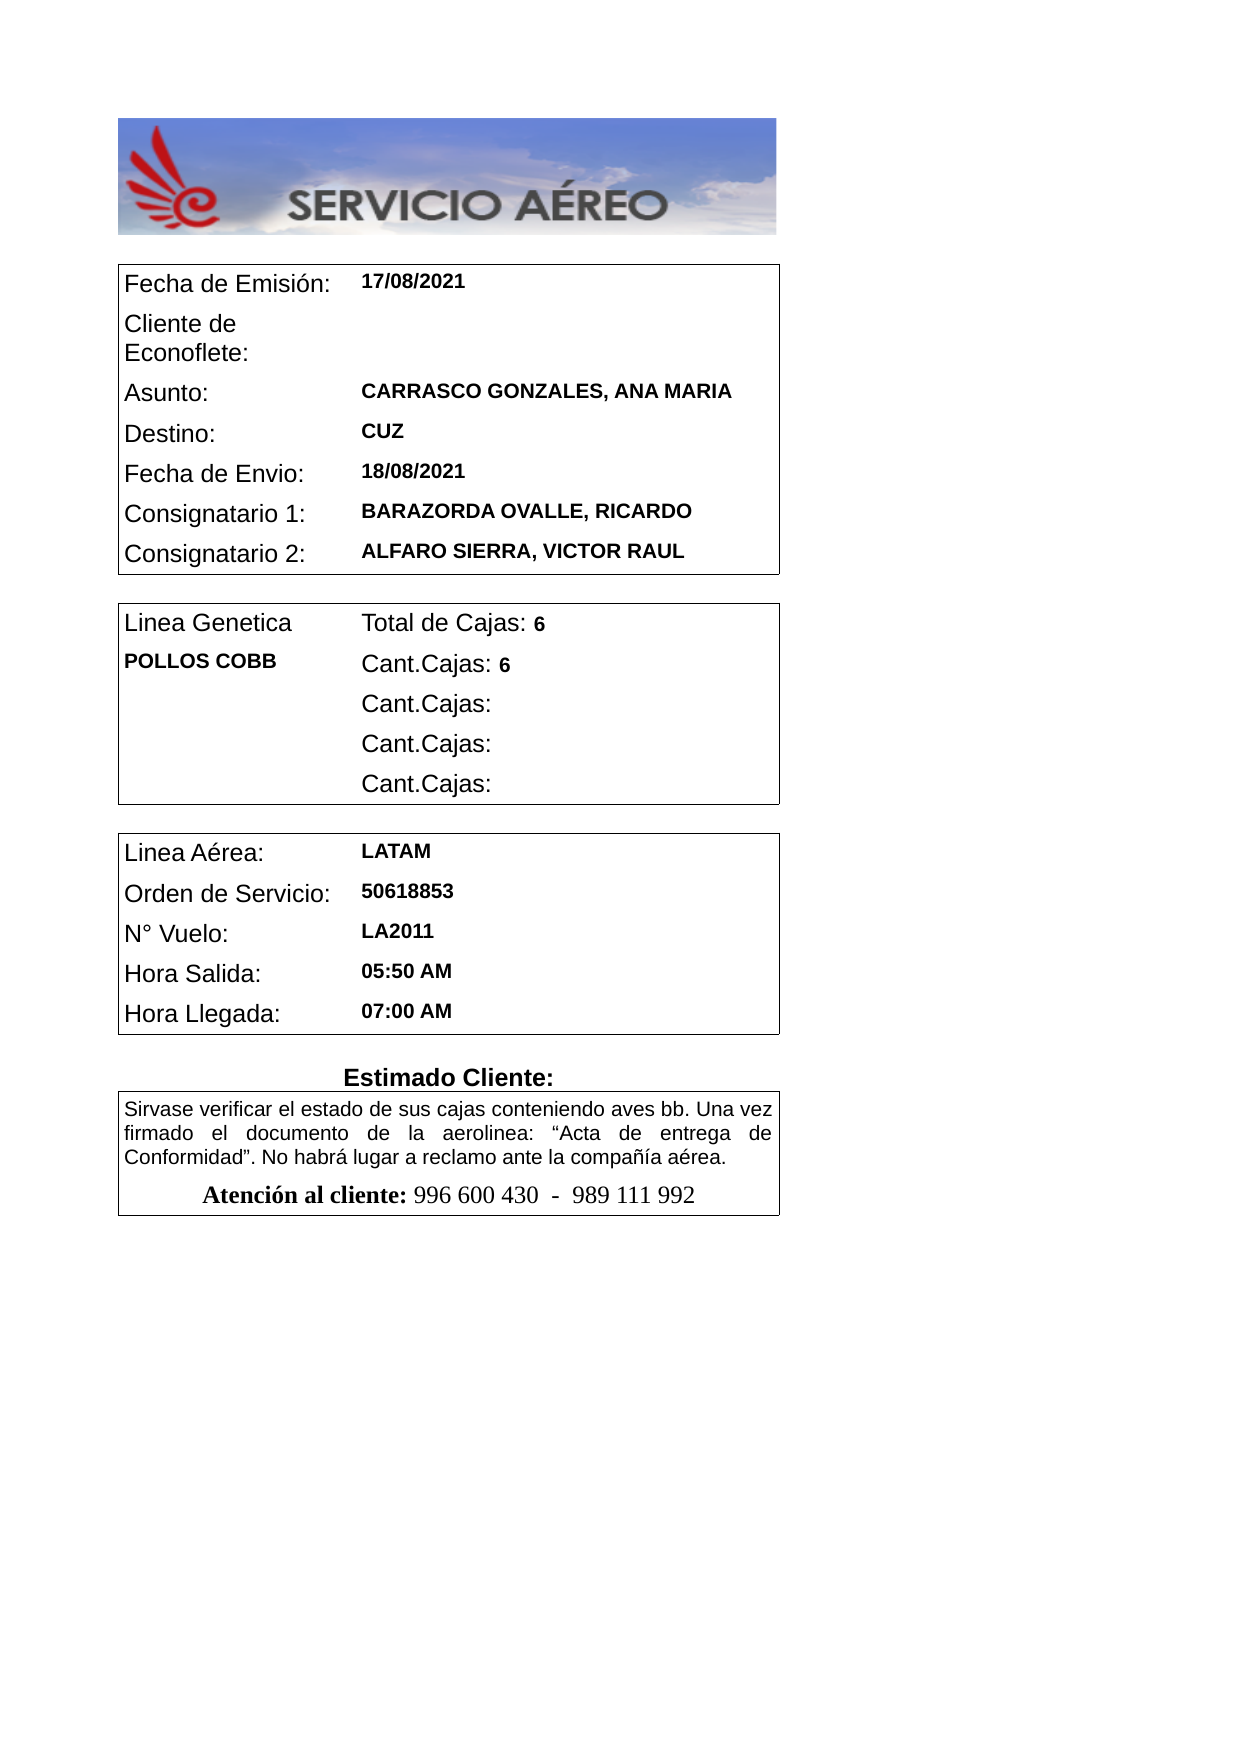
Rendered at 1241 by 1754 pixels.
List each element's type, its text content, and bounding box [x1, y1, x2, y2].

table_cell [356, 805, 779, 833]
table_cell Linea Genetica [119, 604, 356, 643]
table_cell [118, 575, 356, 603]
table_cell Consignatario 1: [119, 493, 356, 533]
table_header Fecha de Emisión: [119, 265, 356, 304]
table_header 17/08/2021 [356, 265, 779, 304]
table_cell ALFARO SIERRA, VICTOR RAUL [356, 534, 779, 574]
table_cell Estimado Cliente: [118, 1035, 779, 1091]
table_cell N° Vuelo: [119, 913, 356, 953]
table_cell Fecha de Envio: [119, 453, 356, 493]
table_cell LA2011 [356, 913, 779, 953]
table_cell 18/08/2021 [356, 453, 779, 493]
table_cell Cant.Cajas: [356, 723, 779, 763]
table_cell LATAM [356, 834, 779, 873]
table_cell POLLOS COBB [119, 643, 356, 683]
table_cell [118, 805, 356, 833]
table_cell CARRASCO GONZALES, ANA MARIA [356, 373, 779, 413]
table_cell Atención al cliente: 996 600 430 - 989 111 992 [119, 1175, 779, 1215]
table_cell Asunto: [119, 373, 356, 413]
table_cell CUZ [356, 413, 779, 453]
table_cell Hora Salida: [119, 953, 356, 993]
table_cell Cant.Cajas: [356, 683, 779, 723]
table_cell 05:50 AM [356, 953, 779, 993]
table_cell Cant.Cajas: 6 [356, 643, 779, 683]
table_cell Sirvase verificar el estado de sus cajas conteniendo aves bb. Una vez firmado el documento de la aerolinea: “Acta de entrega de Conformidad”. No habrá lugar a reclamo ante la compañía aérea. [119, 1092, 779, 1175]
table_cell Linea Aérea: [119, 834, 356, 873]
table_cell Cant.Cajas: [356, 764, 779, 804]
table_cell [119, 723, 356, 763]
picture [118, 118, 777, 235]
table_cell Orden de Servicio: [119, 873, 356, 913]
table_cell [119, 764, 356, 804]
table_cell Hora Llegada: [119, 994, 356, 1034]
table_cell Cliente de Econoflete: [119, 304, 356, 373]
table_cell BARAZORDA OVALLE, RICARDO [356, 493, 779, 533]
table_cell Destino: [119, 413, 356, 453]
table_cell Total de Cajas: 6 [356, 604, 779, 643]
table_cell [356, 304, 779, 373]
table_cell [119, 683, 356, 723]
table_cell [356, 575, 779, 603]
table_cell 50618853 [356, 873, 779, 913]
table_cell 07:00 AM [356, 994, 779, 1034]
table_cell Consignatario 2: [119, 534, 356, 574]
